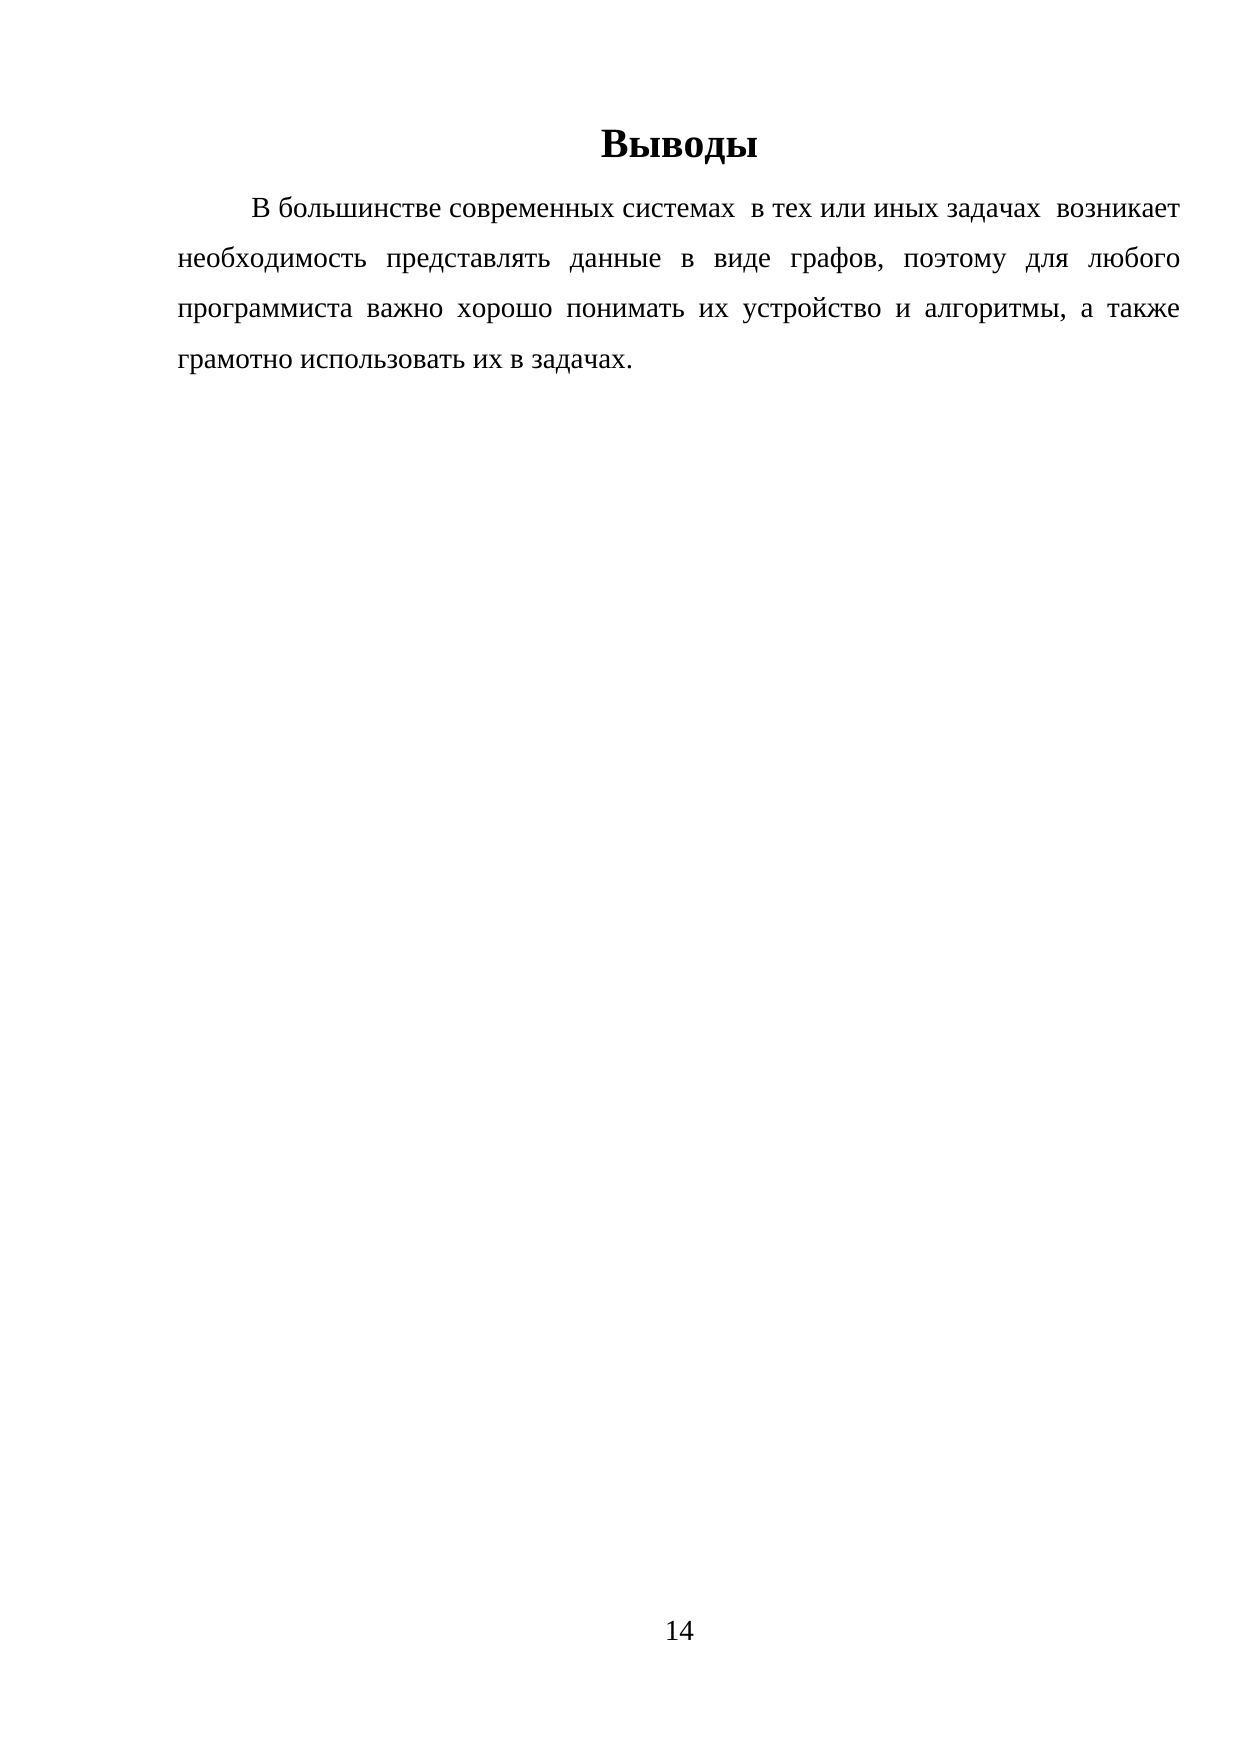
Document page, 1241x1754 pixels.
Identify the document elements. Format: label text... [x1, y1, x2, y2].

text В большинстве современных системах в тех или иных задачах возникает необходимость представлять данные в виде графов, поэтому для любого программиста важно хорошо понимать их устройство и алгоритмы, а также грамотно использовать их в задачах. [177, 190, 1181, 374]
subtitle Выводы [177, 118, 1181, 166]
